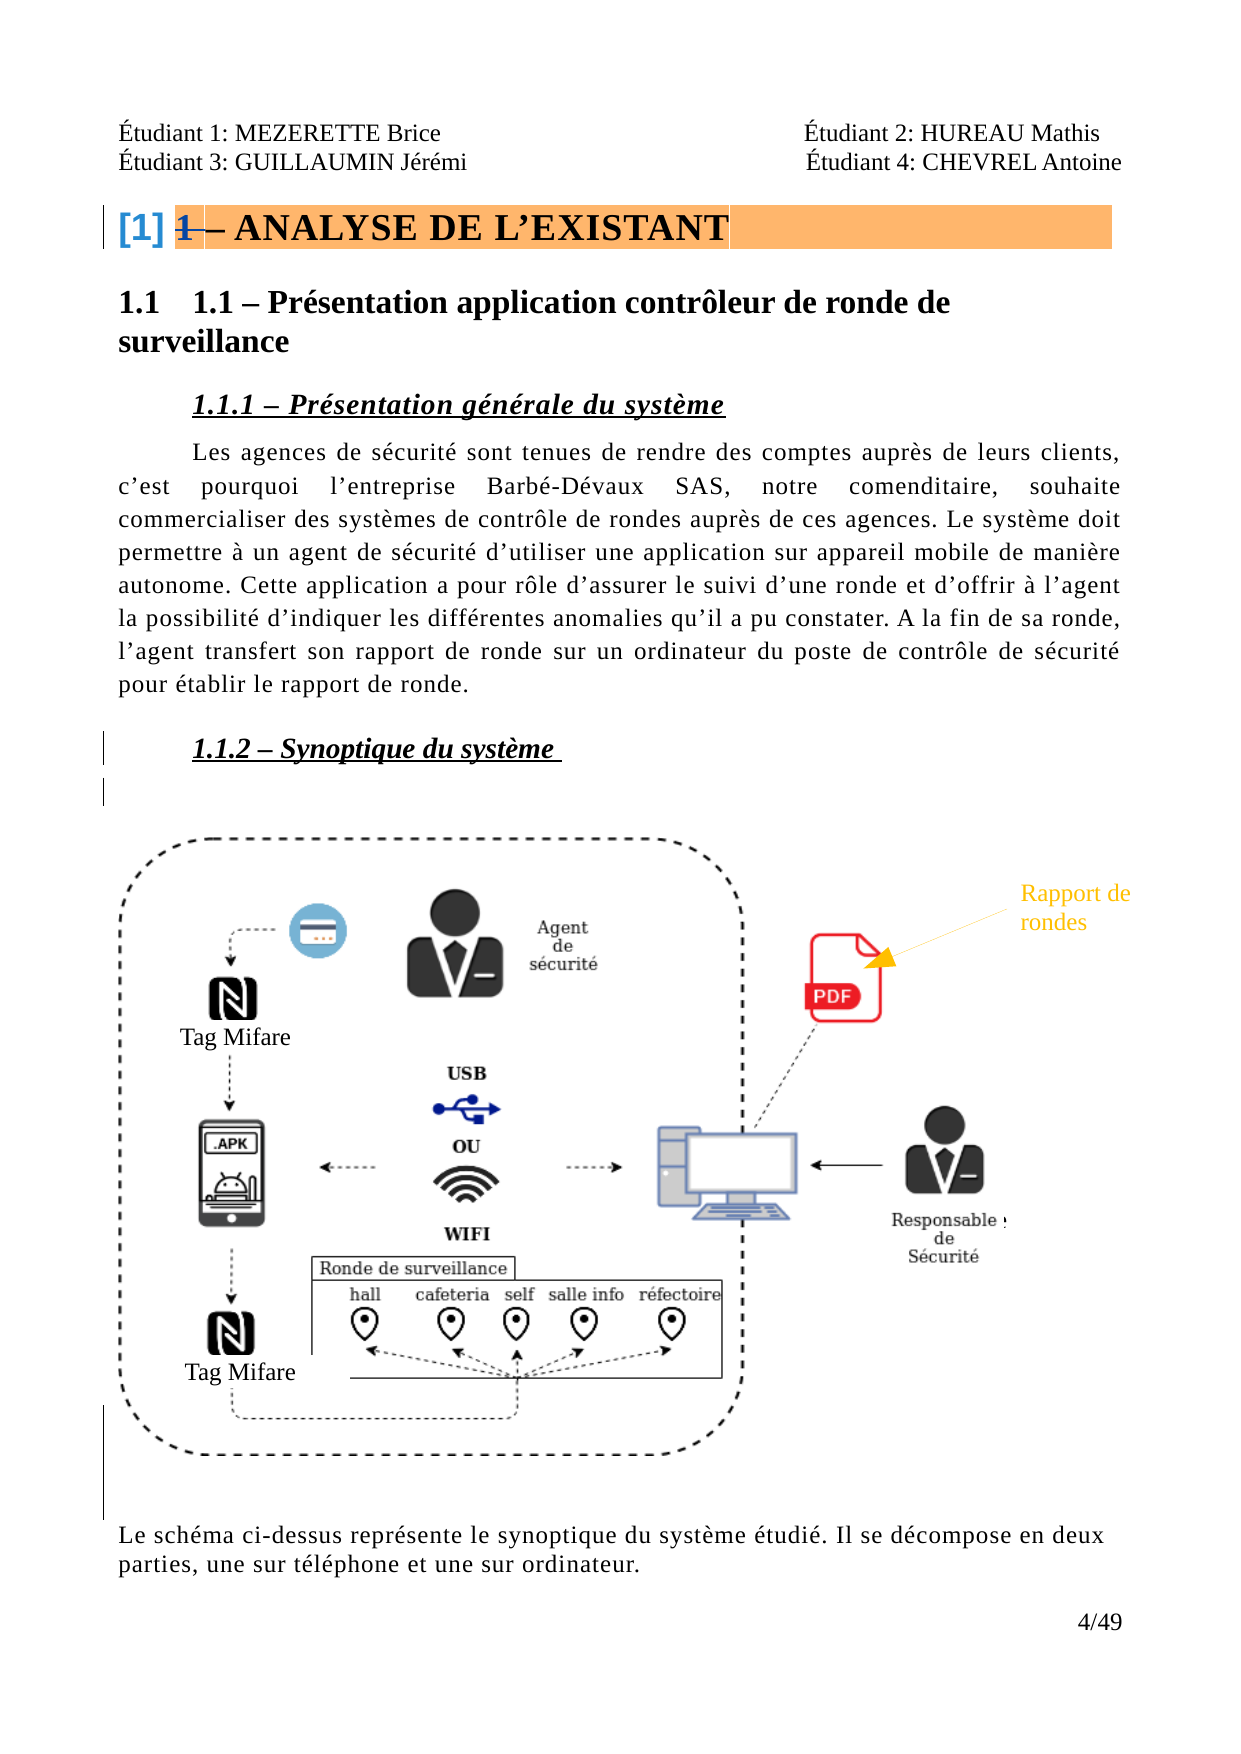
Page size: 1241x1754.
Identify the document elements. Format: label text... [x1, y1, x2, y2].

picture [118, 837, 1004, 1456]
subtitle – ANALYSE DE L’EXISTANT [118, 205, 1122, 249]
subtitle 1.1.1 – Présentation générale du système [118, 387, 1122, 421]
text Les agences de sécurité sont tenues de rendre des comptes auprès de leurs clients, c’est pourquoi l’entreprise Barbé-Dévaux SAS, notre comenditaire, souhaite commercialiser des systèmes de contrôle de rondes auprès de ces agences. Le système doit permettre à un agent de sécurité d’utiliser une application sur appareil mobile de manière autonome. Cette application a pour rôle d’assurer le suivi d’une ronde et d’offrir à l’agent la possibilité d’indiquer les différentes anomalies qu’il a pu constater. A la fin de sa ronde, l’agent transfert son rapport de ronde sur un ordinateur du poste de contrôle de sécurité pour établir le rapport de ronde. [118, 433, 1122, 698]
subtitle 1.1.2 – Synoptique du système [118, 731, 1122, 765]
text Le schéma ci-dessus représente le synoptique du système étudié. Il se décompose en deux parties, une sur téléphone et une sur ordinateur. [118, 1520, 1122, 1577]
subtitle 1.1 – Présentation application contrôleur de ronde de surveillance [118, 282, 1122, 360]
